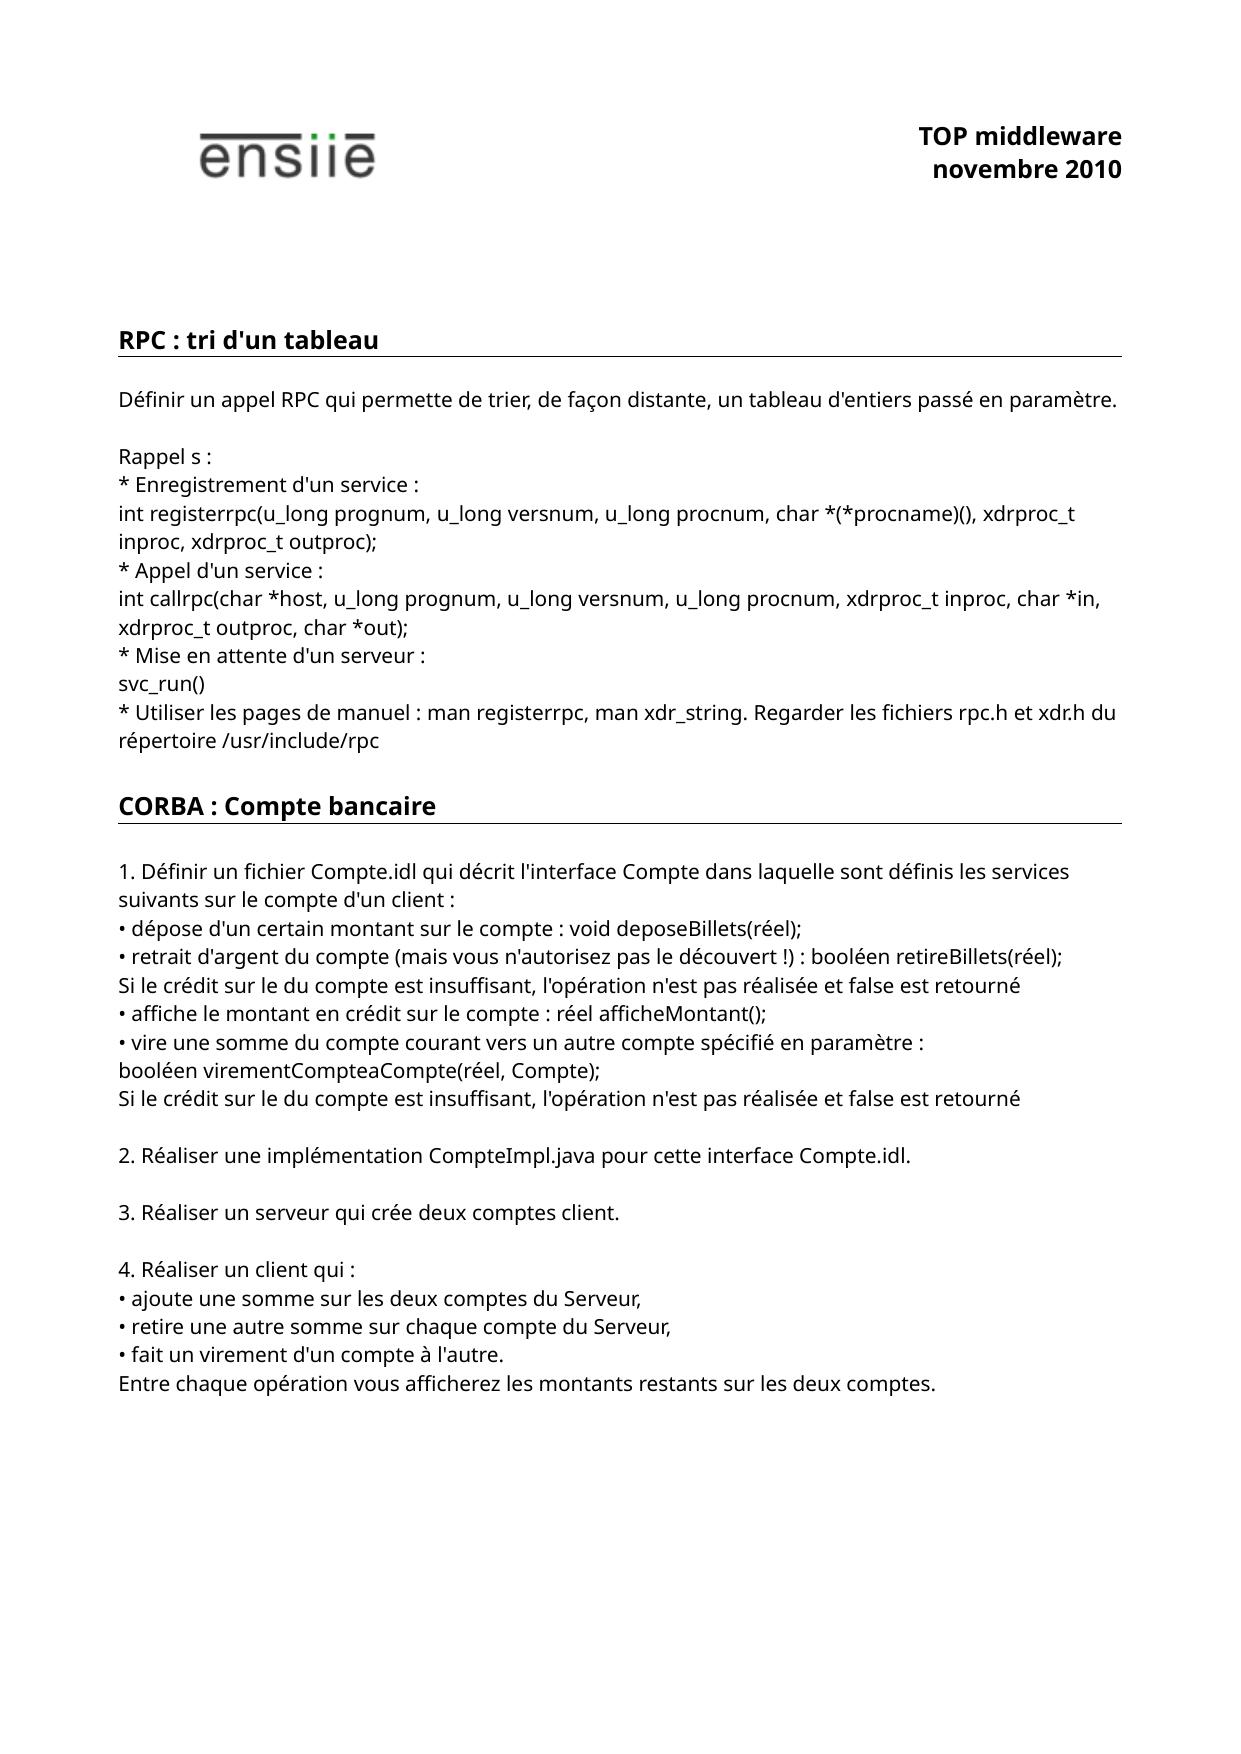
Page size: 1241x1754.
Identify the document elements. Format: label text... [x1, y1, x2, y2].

text RPC : tri d'un tableau [118, 322, 1122, 356]
text 3. Réaliser un serveur qui crée deux comptes client. [118, 1198, 1122, 1227]
text 1. Définir un fichier Compte.idl qui décrit l'interface Compte dans laquelle sont définis les services [118, 857, 1122, 886]
text * Mise en attente d'un serveur : [118, 641, 1122, 669]
text Si le crédit sur le du compte est insuffisant, l'opération n'est pas réalisée et false est retourné [118, 1084, 1122, 1113]
text • dépose d'un certain montant sur le compte : void deposeBillets(réel); [118, 914, 1122, 942]
text 2. Réaliser une implémentation CompteImpl.java pour cette interface Compte.idl. [118, 1141, 1122, 1170]
text TOP middleware [118, 118, 1122, 152]
text Rappel s : [118, 442, 1122, 470]
text * Appel d'un service : [118, 556, 1122, 584]
text • affiche le montant en crédit sur le compte : réel afficheMontant(); [118, 999, 1122, 1028]
text * Utiliser les pages de manuel : man registerrpc, man xdr_string. Regarder les fichiers rpc.h et xdr.h du répertoire /usr/include/rpc [118, 698, 1122, 755]
text * Enregistrement d'un service : [118, 470, 1122, 499]
text • vire une somme du compte courant vers un autre compte spécifié en paramètre : [118, 1028, 1122, 1056]
text • retrait d'argent du compte (mais vous n'autorisez pas le découvert !) : booléen retireBillets(réel); [118, 942, 1122, 971]
text • fait un virement d'un compte à l'autre. [118, 1341, 1122, 1369]
text • retire une autre somme sur chaque compte du Serveur, [118, 1312, 1122, 1341]
text booléen virementCompteaCompte(réel, Compte); [118, 1056, 1122, 1084]
text suivants sur le compte d'un client : [118, 886, 1122, 914]
text Entre chaque opération vous afficherez les montants restants sur les deux comptes. [118, 1369, 1122, 1397]
text • ajoute une somme sur les deux comptes du Serveur, [118, 1284, 1122, 1312]
text Si le crédit sur le du compte est insuffisant, l'opération n'est pas réalisée et false est retourné [118, 971, 1122, 999]
text 4. Réaliser un client qui : [118, 1255, 1122, 1284]
picture [122, 119, 484, 198]
text novembre 2010 [484, 152, 1122, 186]
text CORBA : Compte bancaire [118, 789, 1122, 823]
text svc_run() [118, 669, 1122, 698]
text int registerrpc(u_long prognum, u_long versnum, u_long procnum, char *(*procname)(), xdrproc_t inproc, xdrproc_t outproc); [118, 499, 1122, 556]
text int callrpc(char *host, u_long prognum, u_long versnum, u_long procnum, xdrproc_t inproc, char *in, xdrproc_t outproc, char *out); [118, 584, 1122, 641]
text Définir un appel RPC qui permette de trier, de façon distante, un tableau d'entiers passé en paramètre. [118, 385, 1122, 413]
